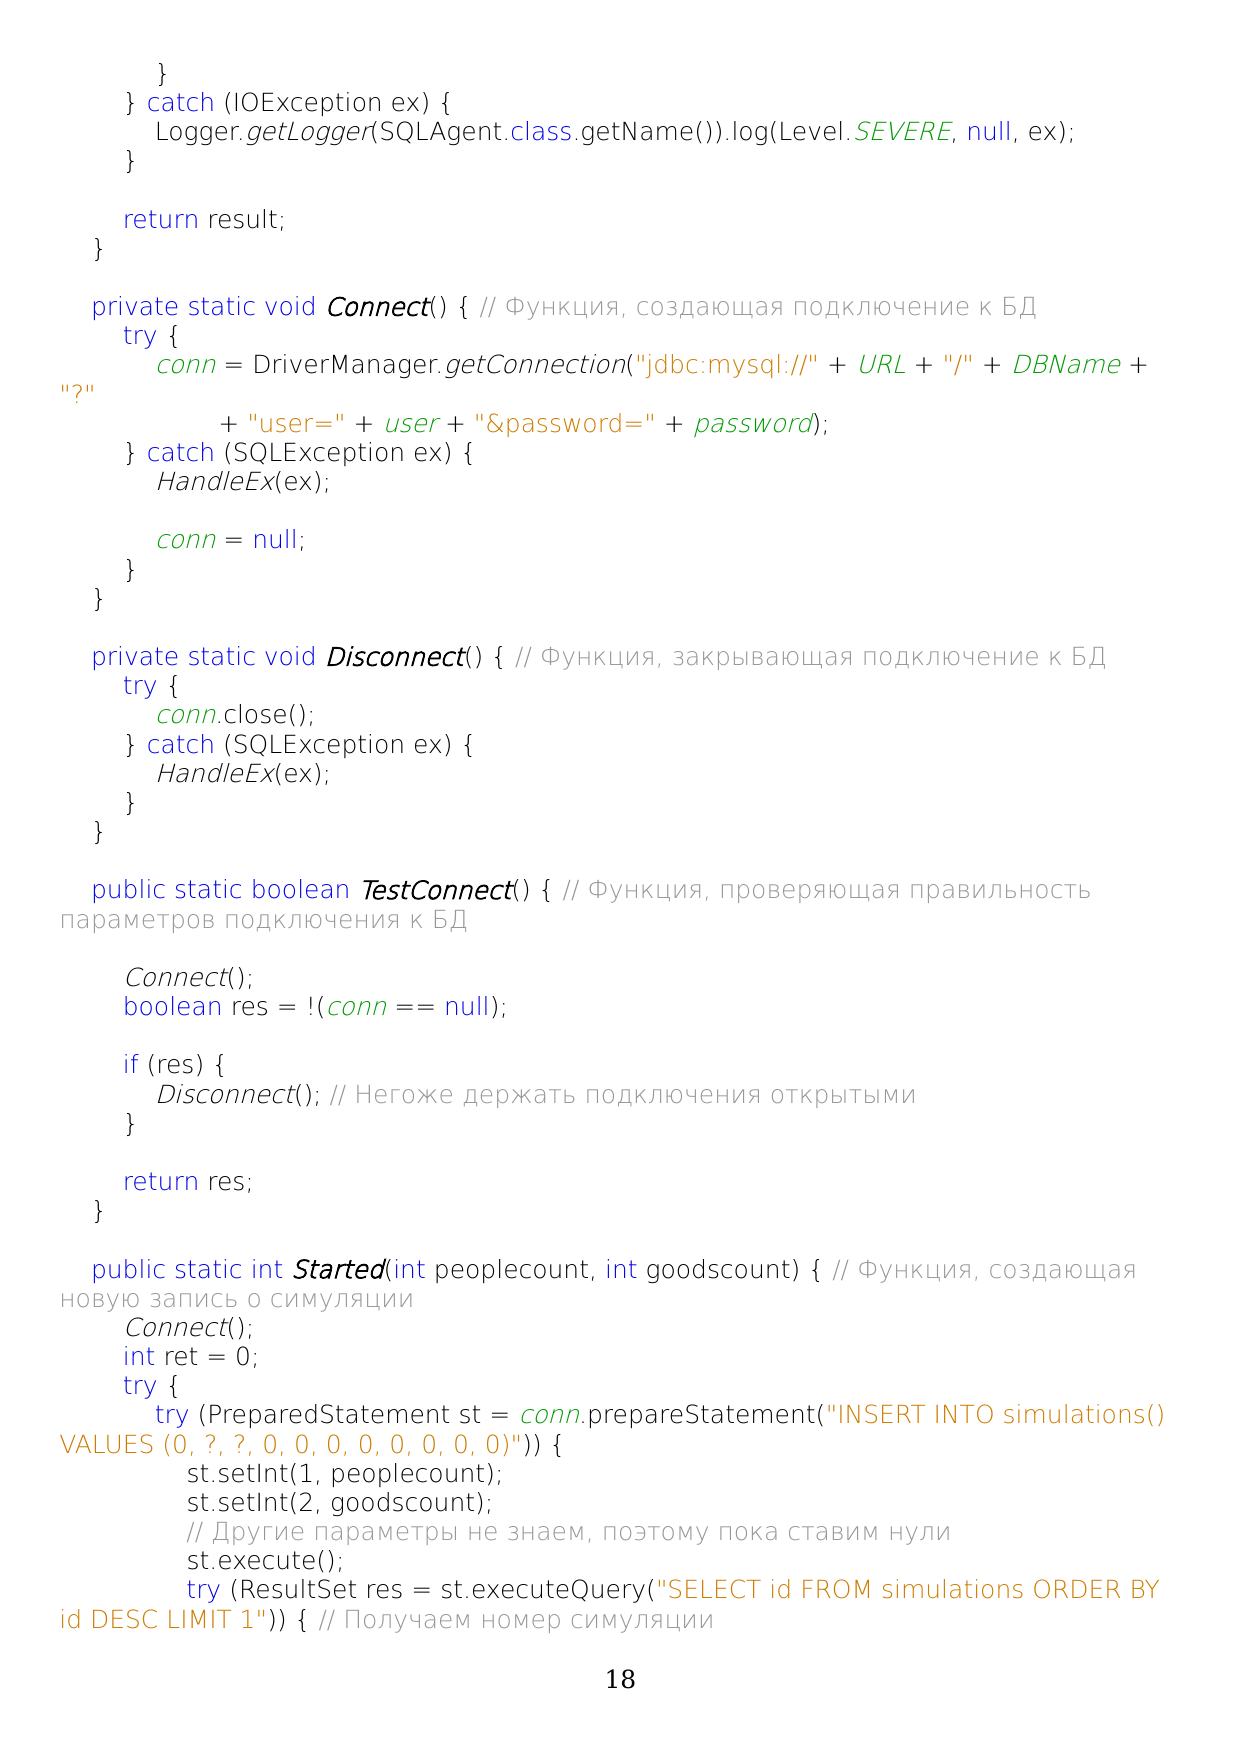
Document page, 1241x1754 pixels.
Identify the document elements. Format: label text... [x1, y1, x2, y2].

text if (res) { [59, 1051, 1181, 1080]
text try (PreparedStatement st = conn.prepareStatement("INSERT INTO simulations() VALUES (0, ?, ?, 0, 0, 0, 0, 0, 0, 0, 0)")) { [59, 1401, 1181, 1459]
text } [59, 788, 1181, 817]
text st.execute(); [59, 1547, 1181, 1576]
text try { [59, 1372, 1181, 1401]
text } [59, 1109, 1181, 1138]
text conn = null; [59, 526, 1181, 555]
text HandleEx(ex); [59, 467, 1181, 497]
text private static void Disconnect() { // Функция, закрывающая подключение к БД [59, 642, 1181, 672]
text conn = DriverManager.getConnection("jdbc:mysql://" + URL + "/" + DBName + "?" [59, 351, 1181, 409]
text } [59, 817, 1181, 847]
text try { [59, 672, 1181, 701]
text return result; [59, 205, 1181, 234]
text public static int Started(int peoplecount, int goodscount) { // Функция, создающая новую запись о симуляции [59, 1255, 1181, 1313]
text } [59, 584, 1181, 613]
text } [59, 555, 1181, 584]
text Connect(); [59, 963, 1181, 992]
text } catch (SQLException ex) { [59, 438, 1181, 467]
text return res; [59, 1167, 1181, 1197]
text // Другие параметры не знаем, поэтому пока ставим нули [59, 1517, 1181, 1547]
text + "user=" + user + "&password=" + password); [59, 409, 1181, 438]
text try { [59, 322, 1181, 351]
text Logger.getLogger(SQLAgent.class.getName()).log(Level.SEVERE, null, ex); [59, 117, 1181, 147]
text private static void Connect() { // Функция, создающая подключение к БД [59, 292, 1181, 322]
text } [59, 147, 1181, 176]
text public static boolean TestConnect() { // Функция, проверяющая правильность параметров подключения к БД [59, 876, 1181, 934]
text st.setInt(1, peoplecount); [59, 1459, 1181, 1488]
text } catch (SQLException ex) { [59, 730, 1181, 759]
text } catch (IOException ex) { [59, 88, 1181, 117]
text int ret = 0; [59, 1342, 1181, 1372]
text } [59, 59, 1181, 88]
text try (ResultSet res = st.executeQuery("SELECT id FROM simulations ORDER BY id DESC LIMIT 1")) { // Получаем номер симуляции [59, 1576, 1181, 1634]
text } [59, 234, 1181, 263]
text conn.close(); [59, 701, 1181, 730]
text Disconnect(); // Негоже держать подключения открытыми [59, 1080, 1181, 1109]
text } [59, 1197, 1181, 1226]
text Connect(); [59, 1313, 1181, 1342]
text st.setInt(2, goodscount); [59, 1488, 1181, 1517]
text boolean res = !(conn == null); [59, 992, 1181, 1022]
text HandleEx(ex); [59, 759, 1181, 788]
